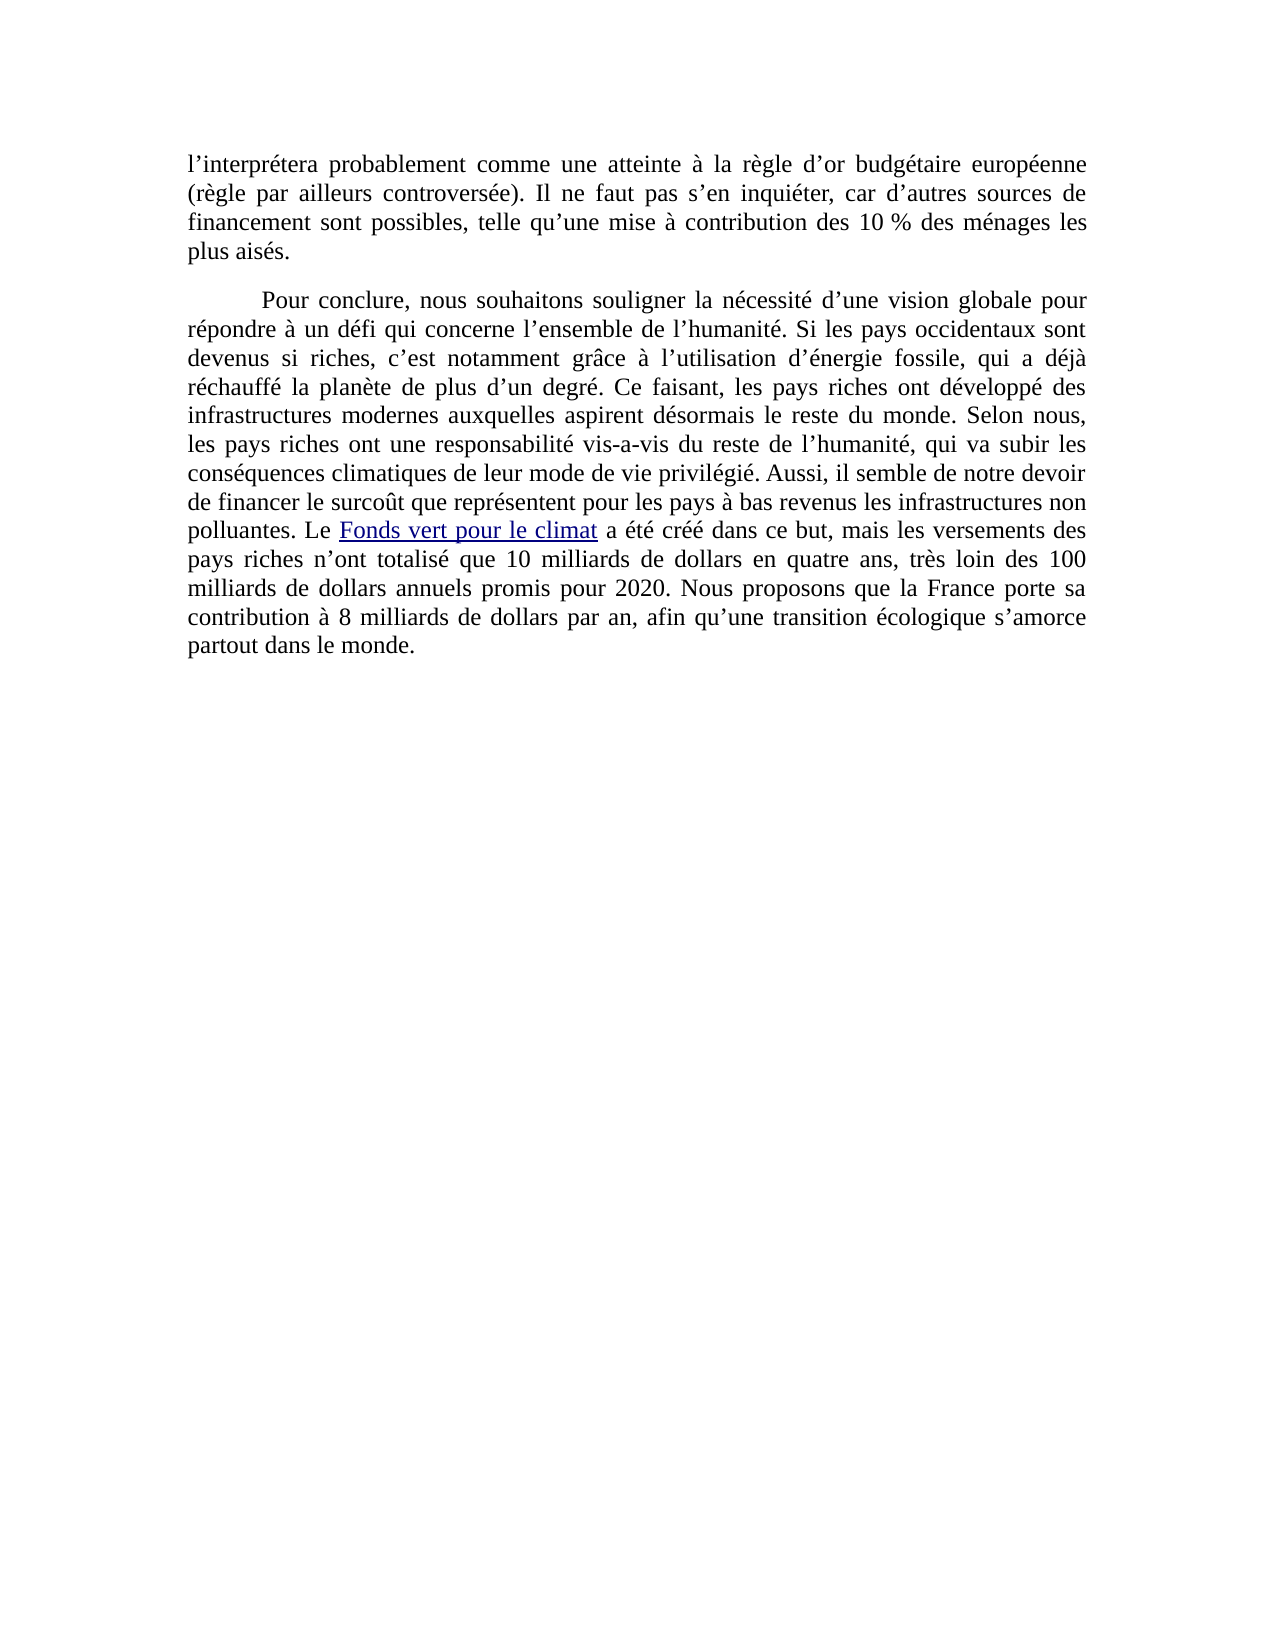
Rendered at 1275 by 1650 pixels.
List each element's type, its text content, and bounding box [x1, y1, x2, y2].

text l’interprétera probablement comme une atteinte à la règle d’or budgétaire européenne (règle par ailleurs controversée). Il ne faut pas s’en inquiéter, car d’autres sources de financement sont possibles, telle qu’une mise à contribution des 10 % des ménages les plus aisés. [187, 150, 1087, 265]
text Pour conclure, nous souhaitons souligner la nécessité d’une vision globale pour répondre à un défi qui concerne l’ensemble de l’humanité. Si les pays occidentaux sont devenus si riches, c’est notamment grâce à l’utilisation d’énergie fossile, qui a déjà réchauffé la planète de plus d’un degré. Ce faisant, les pays riches ont développé des infrastructures modernes auxquelles aspirent désormais le reste du monde. Selon nous, les pays riches ont une responsabilité vis-a-vis du reste de l’humanité, qui va subir les conséquences climatiques de leur mode de vie privilégié. Aussi, il semble de notre devoir de financer le surcoût que représentent pour les pays à bas revenus les infrastructures non polluantes. Le Fonds vert pour le climat a été créé dans ce but, mais les versements des pays riches n’ont totalisé que 10 milliards de dollars en quatre ans, très loin des 100 milliards de dollars annuels promis pour 2020. Nous proposons que la France porte sa contribution à 8 milliards de dollars par an, afin qu’une transition écologique s’amorce partout dans le monde. [187, 286, 1087, 659]
